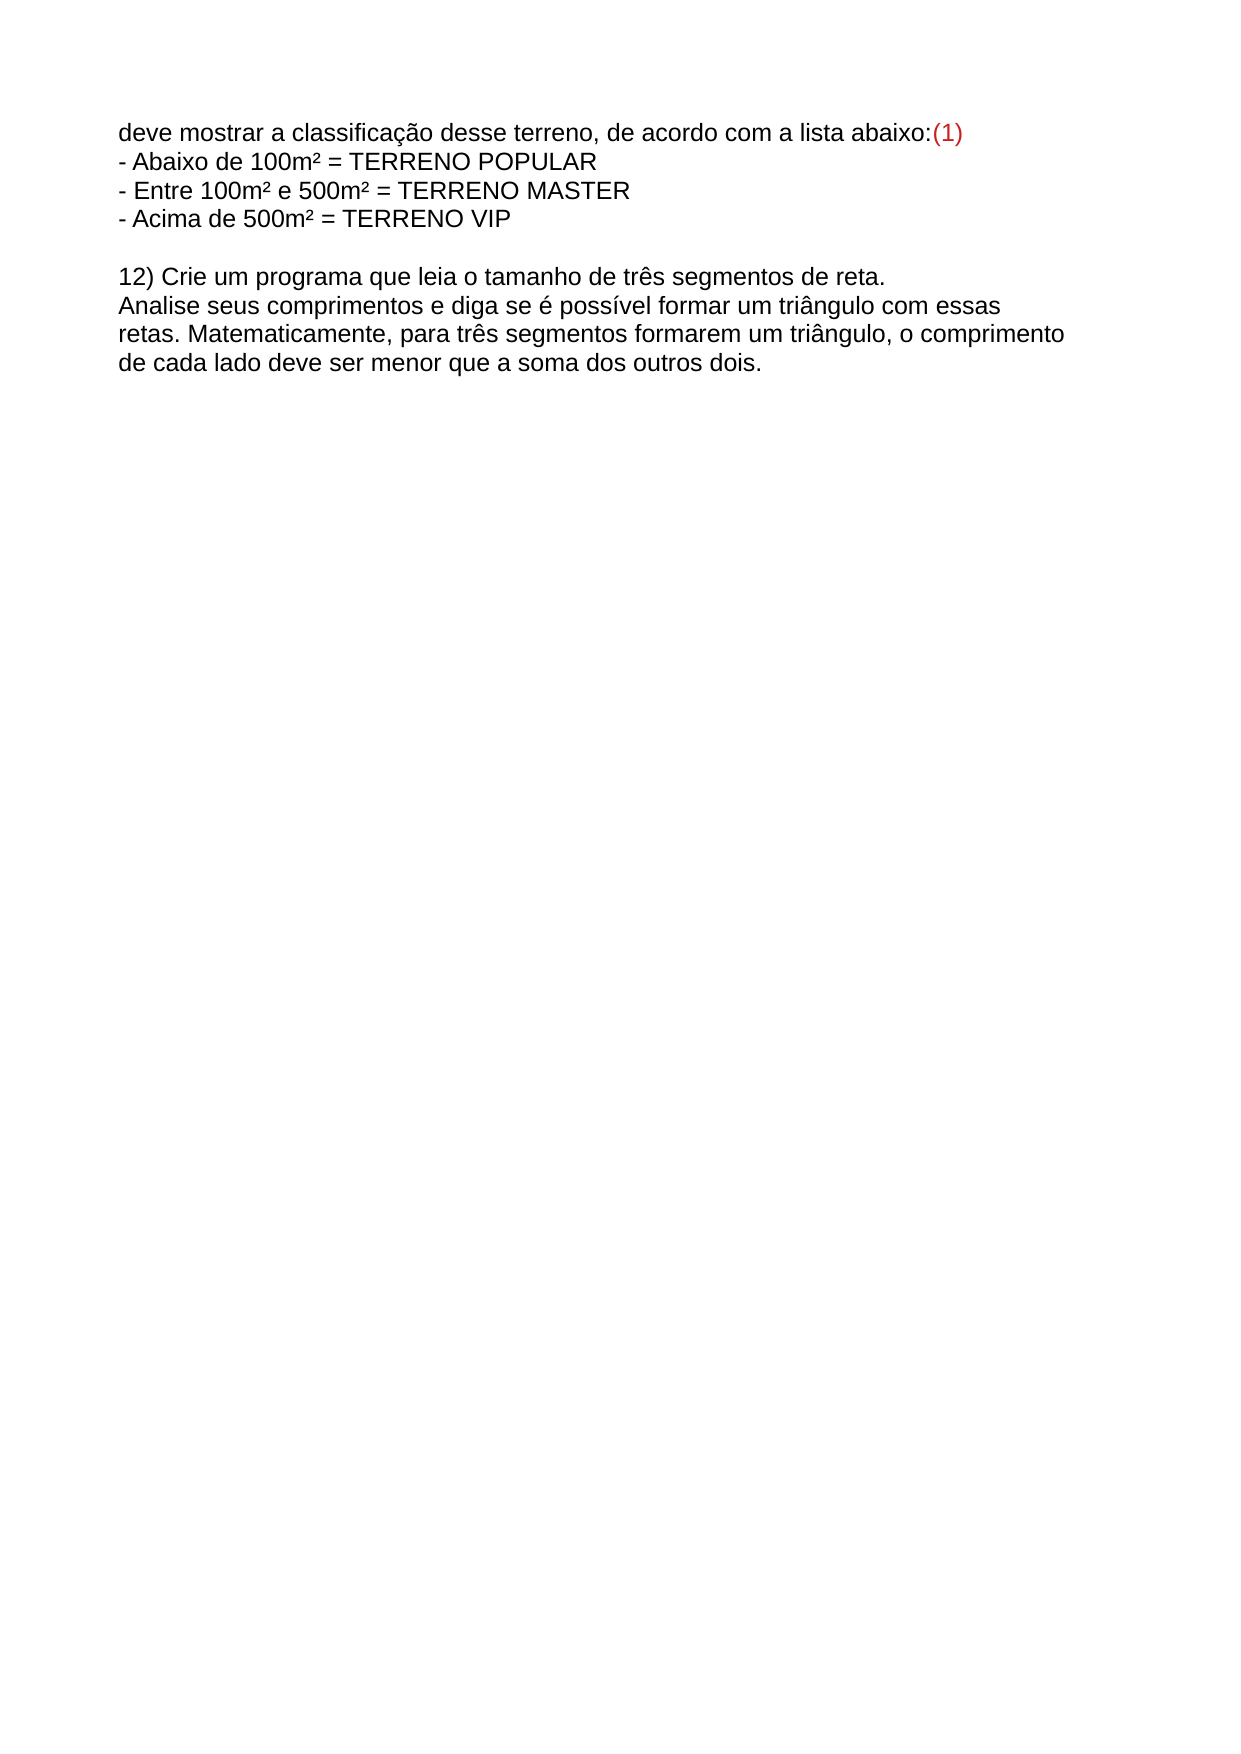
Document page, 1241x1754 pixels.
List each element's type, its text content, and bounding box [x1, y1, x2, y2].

text - Abaixo de 100m² = TERRENO POPULAR [118, 147, 1122, 176]
text retas. Matematicamente, para três segmentos formarem um triângulo, o comprimento [118, 319, 1122, 348]
text 12) Crie um programa que leia o tamanho de três segmentos de reta. [118, 262, 1122, 291]
text de cada lado deve ser menor que a soma dos outros dois. [118, 348, 1122, 377]
text Analise seus comprimentos e diga se é possível formar um triângulo com essas [118, 291, 1122, 319]
text - Entre 100m² e 500m² = TERRENO MASTER [118, 176, 1122, 204]
text deve mostrar a classificação desse terreno, de acordo com a lista abaixo:(1) [118, 118, 1122, 147]
text - Acima de 500m² = TERRENO VIP [118, 204, 1122, 233]
